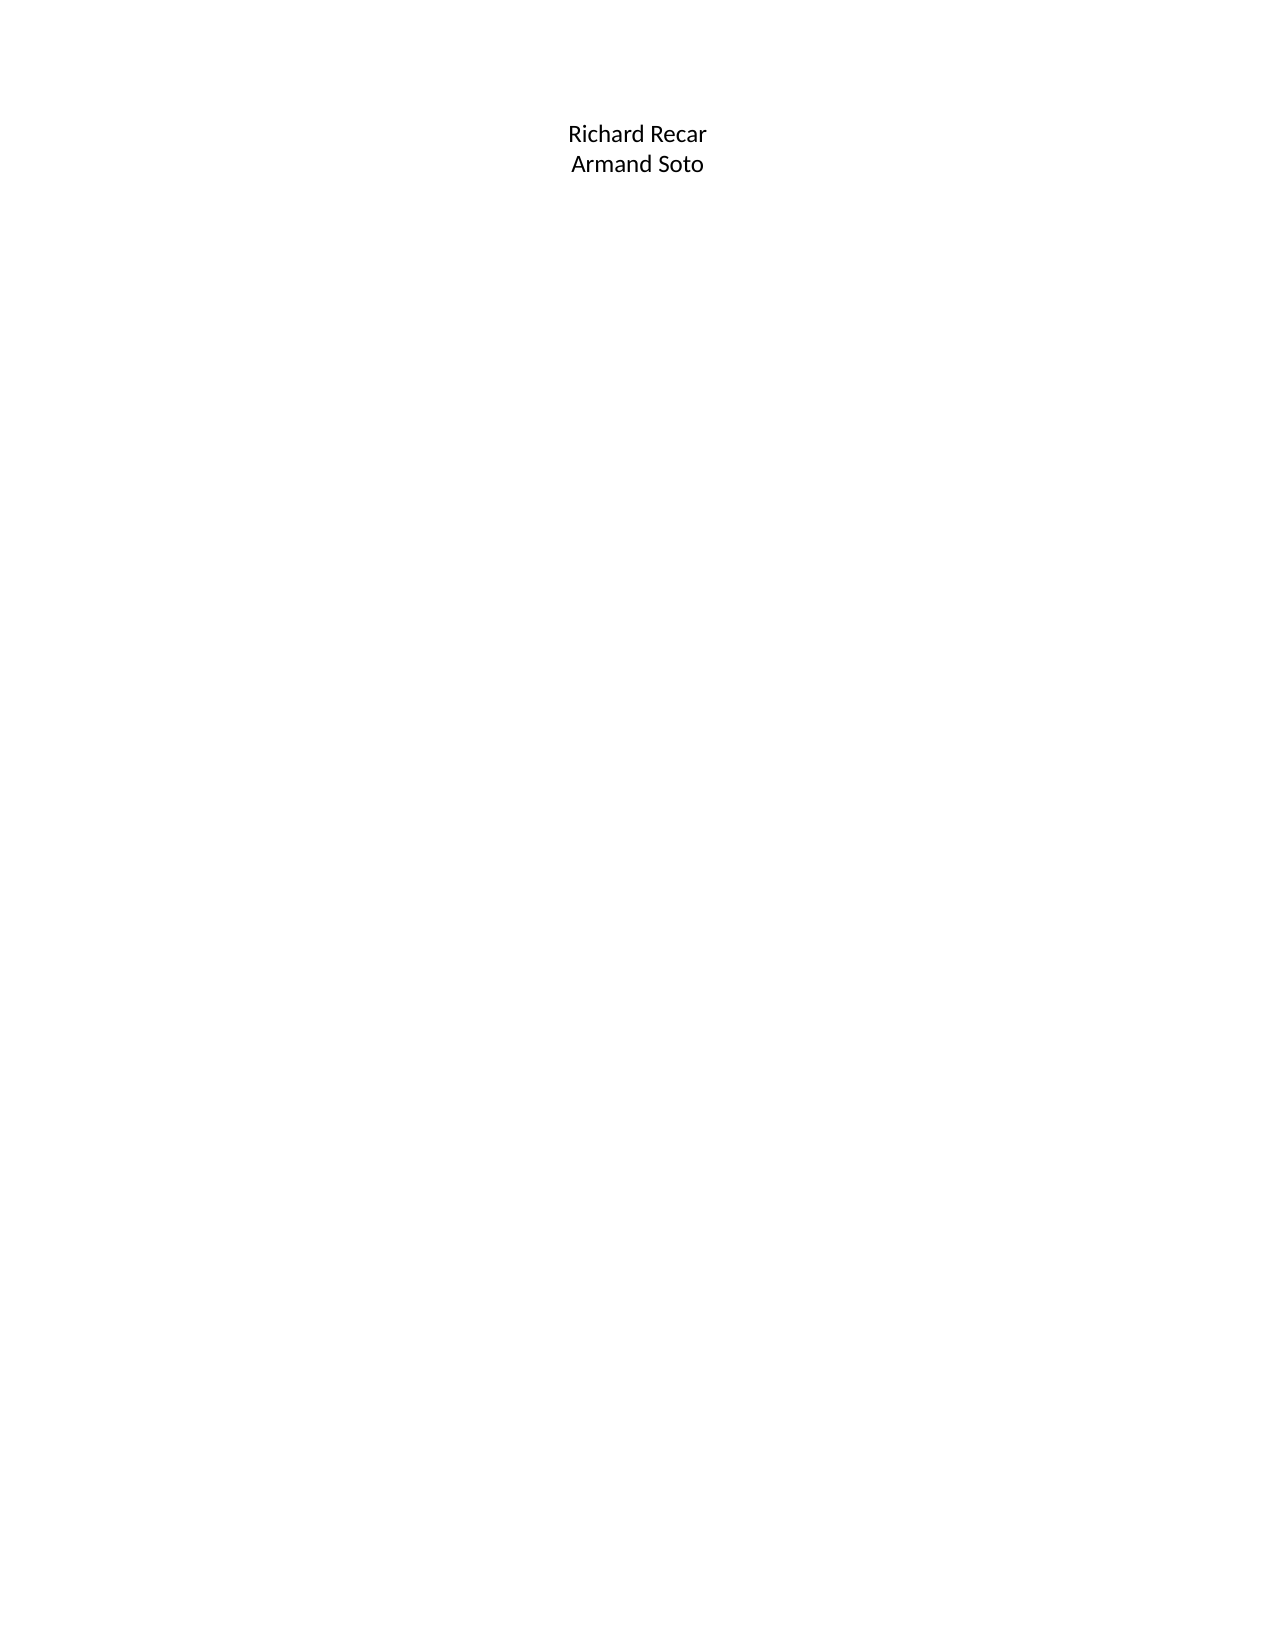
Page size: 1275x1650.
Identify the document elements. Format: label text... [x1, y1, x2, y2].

text Armand Soto [118, 149, 1157, 179]
text Richard Recar [118, 118, 1157, 149]
